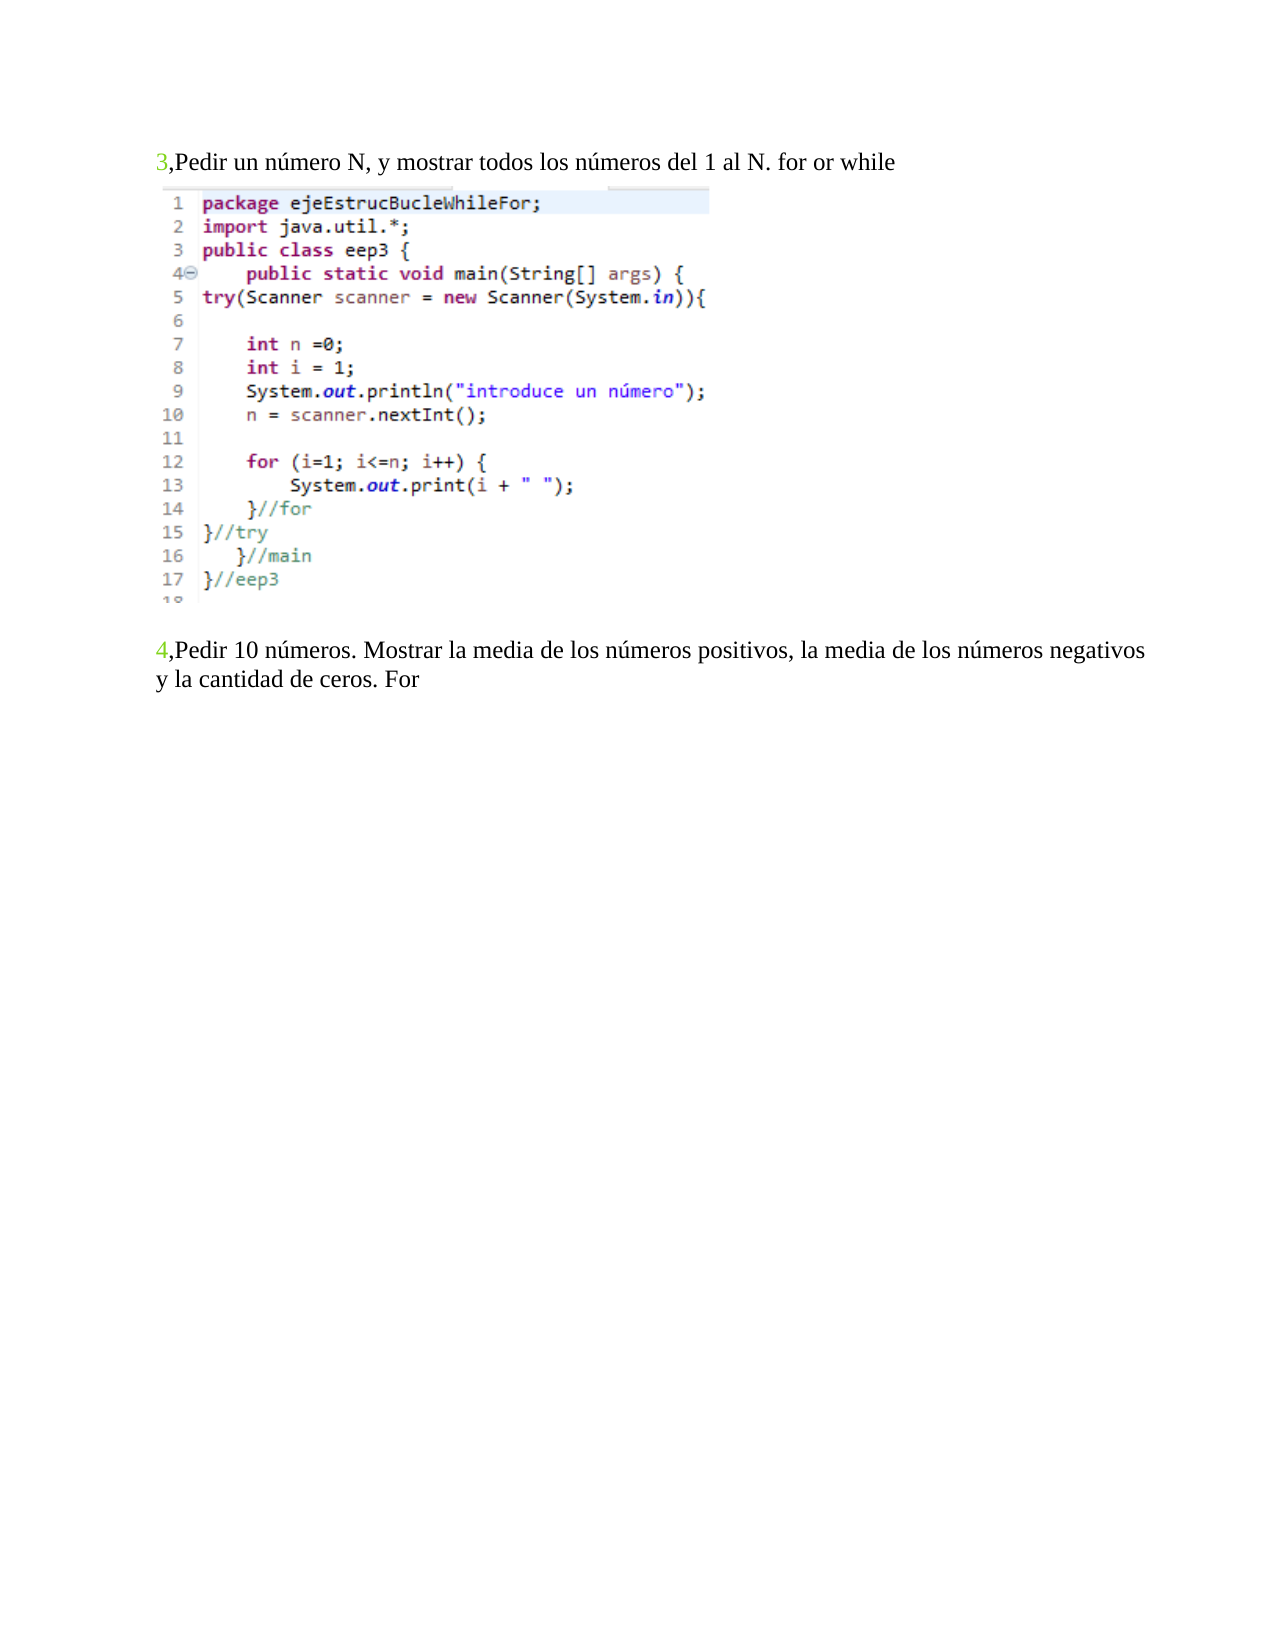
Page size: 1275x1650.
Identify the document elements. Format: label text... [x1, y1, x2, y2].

text 3,Pedir un número N, y mostrar todos los números del 1 al N. for or while [156, 147, 1157, 176]
text 4,Pedir 10 números. Mostrar la media de los números positivos, la media de los números negativos y la cantidad de ceros. For [156, 636, 1157, 693]
picture [162, 186, 710, 603]
